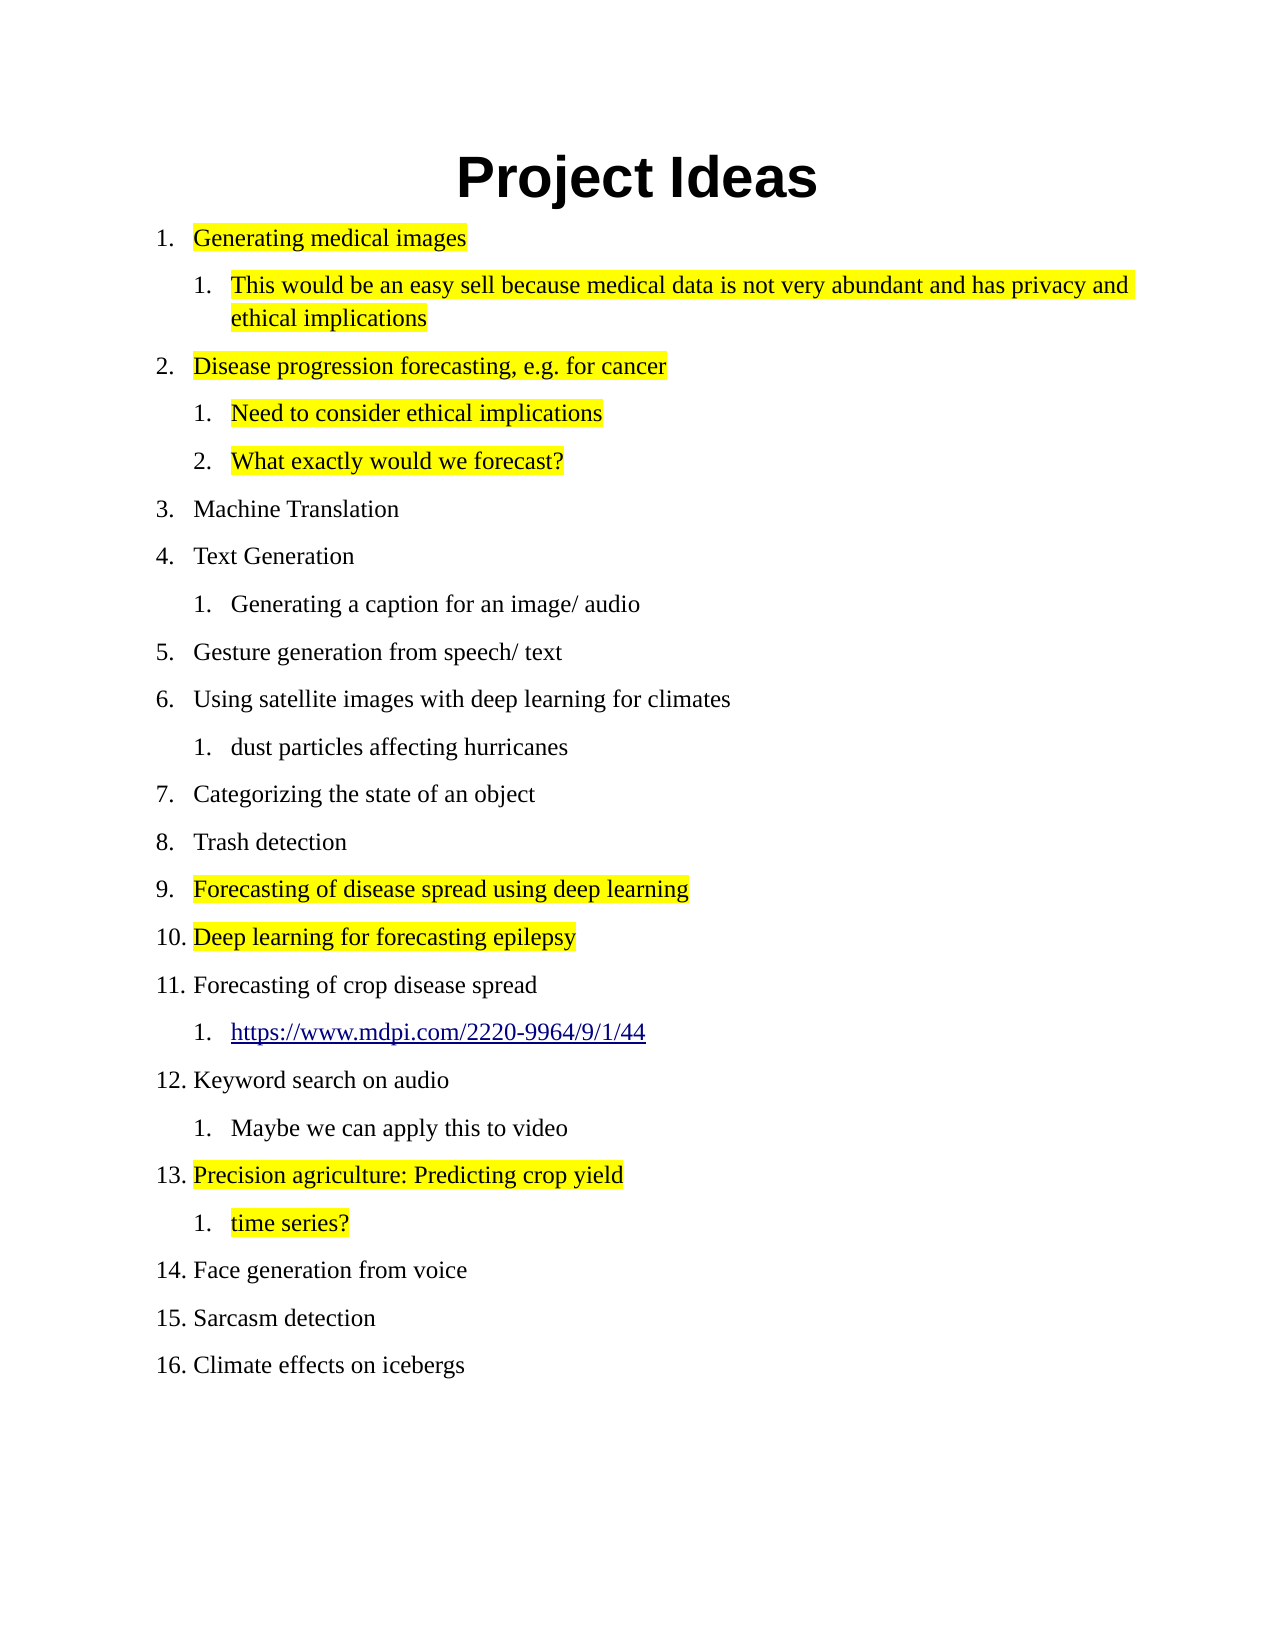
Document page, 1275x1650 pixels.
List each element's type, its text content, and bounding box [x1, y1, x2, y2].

list dust particles affecting hurricanes [193, 732, 1157, 761]
list Disease progression forecasting, e.g. for cancer [156, 351, 1157, 380]
list time series? [193, 1208, 1157, 1237]
list Machine Translation [156, 494, 1157, 522]
list Categorizing the state of an object [156, 779, 1157, 808]
list Forecasting of crop disease spread [156, 970, 1157, 998]
list Gesture generation from speech/ text [156, 637, 1157, 665]
list Generating medical images [156, 223, 1157, 251]
list Text Generation [156, 541, 1157, 570]
list Maybe we can apply this to video [193, 1113, 1157, 1141]
list https://www.mdpi.com/2220-9964/9/1/44 [193, 1017, 1157, 1046]
list Forecasting of disease spread using deep learning [156, 874, 1157, 903]
list Generating a caption for an image/ audio [193, 589, 1157, 618]
list What exactly would we forecast? [193, 446, 1157, 475]
title Project Ideas [118, 143, 1157, 210]
list Precision agriculture: Predicting crop yield [156, 1160, 1157, 1189]
list Deep learning for forecasting epilepsy [156, 922, 1157, 951]
list Need to consider ethical implications [193, 398, 1157, 427]
list Face generation from voice [156, 1255, 1157, 1284]
list Trash detection [156, 827, 1157, 856]
list This would be an easy sell because medical data is not very abundant and has privacy and ethical implications [193, 270, 1157, 332]
list Keyword search on audio [156, 1065, 1157, 1094]
list Sarcasm detection [156, 1303, 1157, 1332]
list Using satellite images with deep learning for climates [156, 684, 1157, 713]
list Climate effects on icebergs [156, 1351, 1157, 1379]
